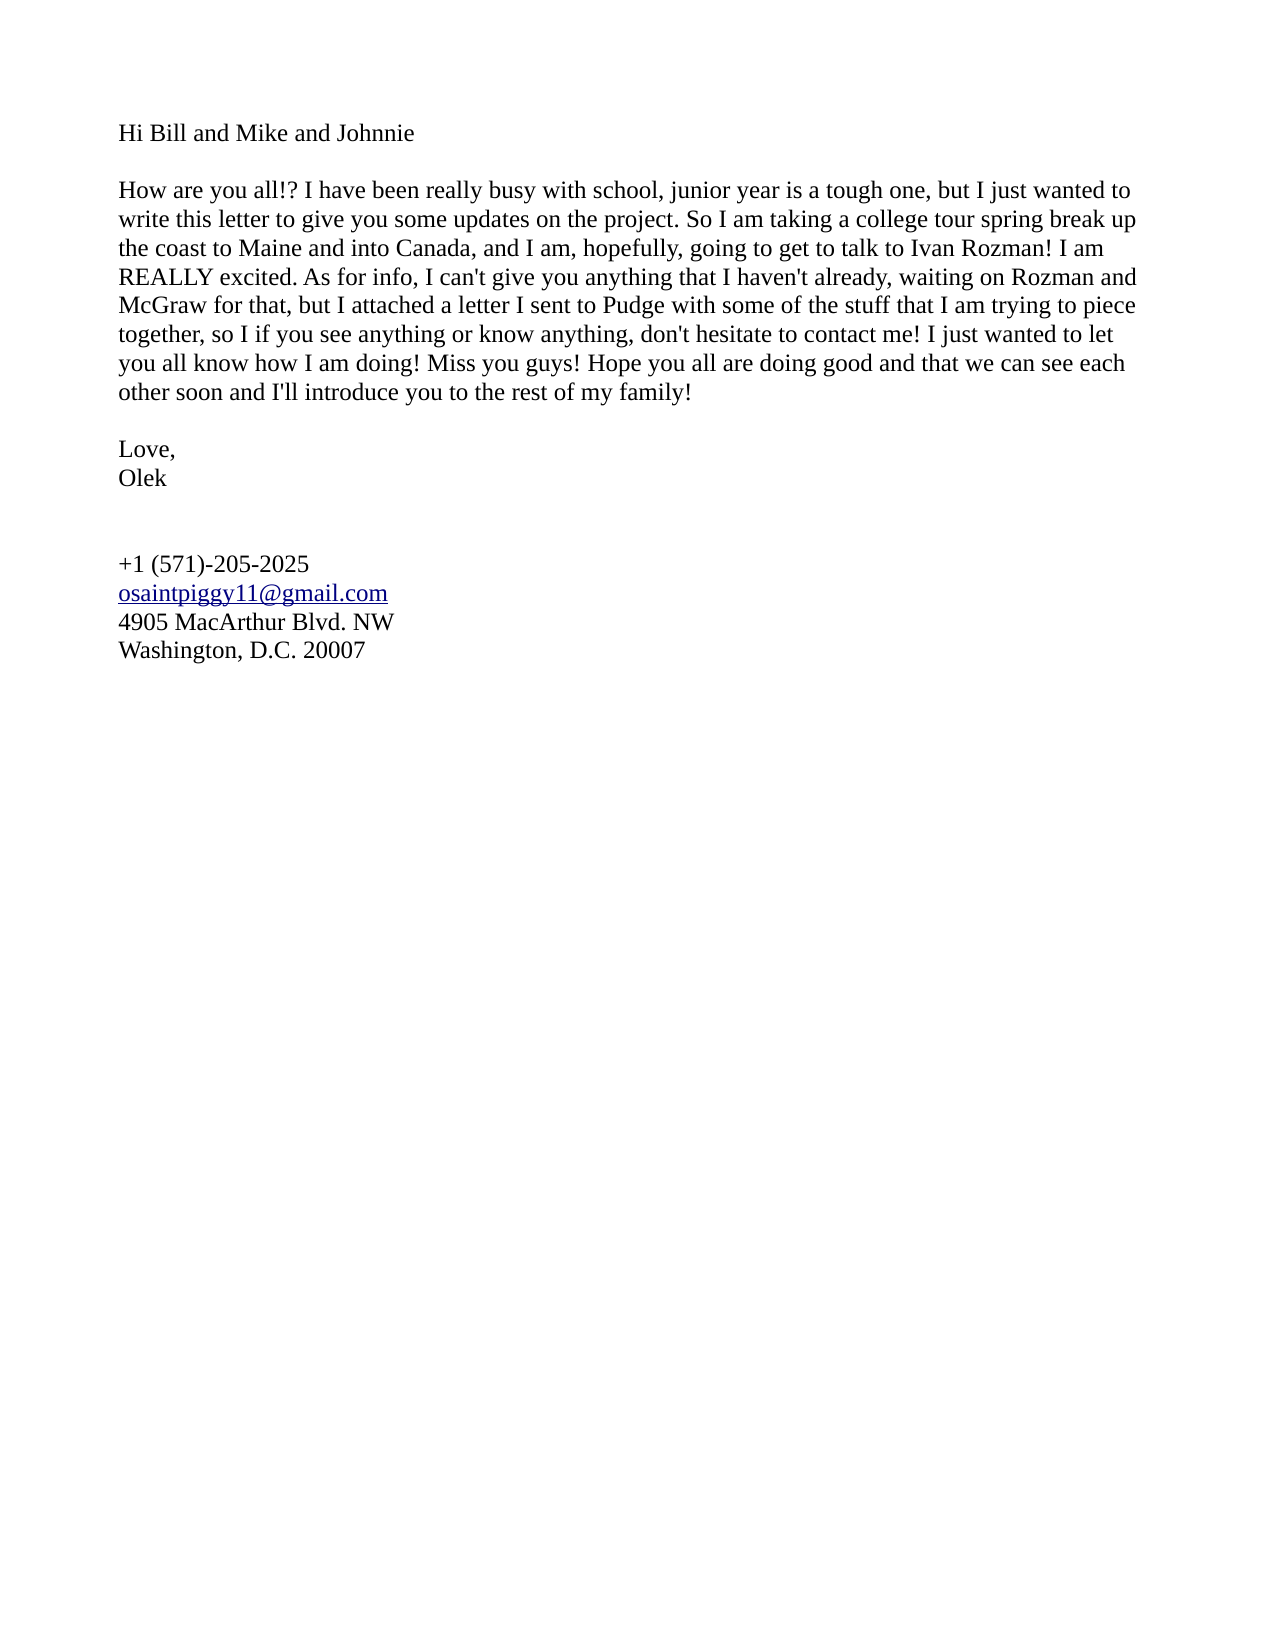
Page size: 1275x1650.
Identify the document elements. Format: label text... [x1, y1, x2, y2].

text 4905 MacArthur Blvd. NW [118, 607, 1157, 636]
text How are you all!? I have been really busy with school, junior year is a tough one, but I just wanted to write this letter to give you some updates on the project. So I am taking a college tour spring break up the coast to Maine and into Canada, and I am, hopefully, going to get to talk to Ivan Rozman! I am REALLY excited. As for info, I can't give you anything that I haven't already, waiting on Rozman and McGraw for that, but I attached a letter I sent to Pudge with some of the stuff that I am trying to piece together, so I if you see anything or know anything, don't hesitate to contact me! I just wanted to let you all know how I am doing! Miss you guys! Hope you all are doing good and that we can see each other soon and I'll introduce you to the rest of my family! [118, 176, 1157, 406]
text osaintpiggy11@gmail.com [118, 578, 1157, 607]
text Washington, D.C. 20007 [118, 636, 1157, 664]
text +1 (571)-205-2025 [118, 549, 1157, 578]
text Love, [118, 434, 1157, 463]
text Hi Bill and Mike and Johnnie [118, 118, 1157, 147]
text Olek [118, 463, 1157, 492]
